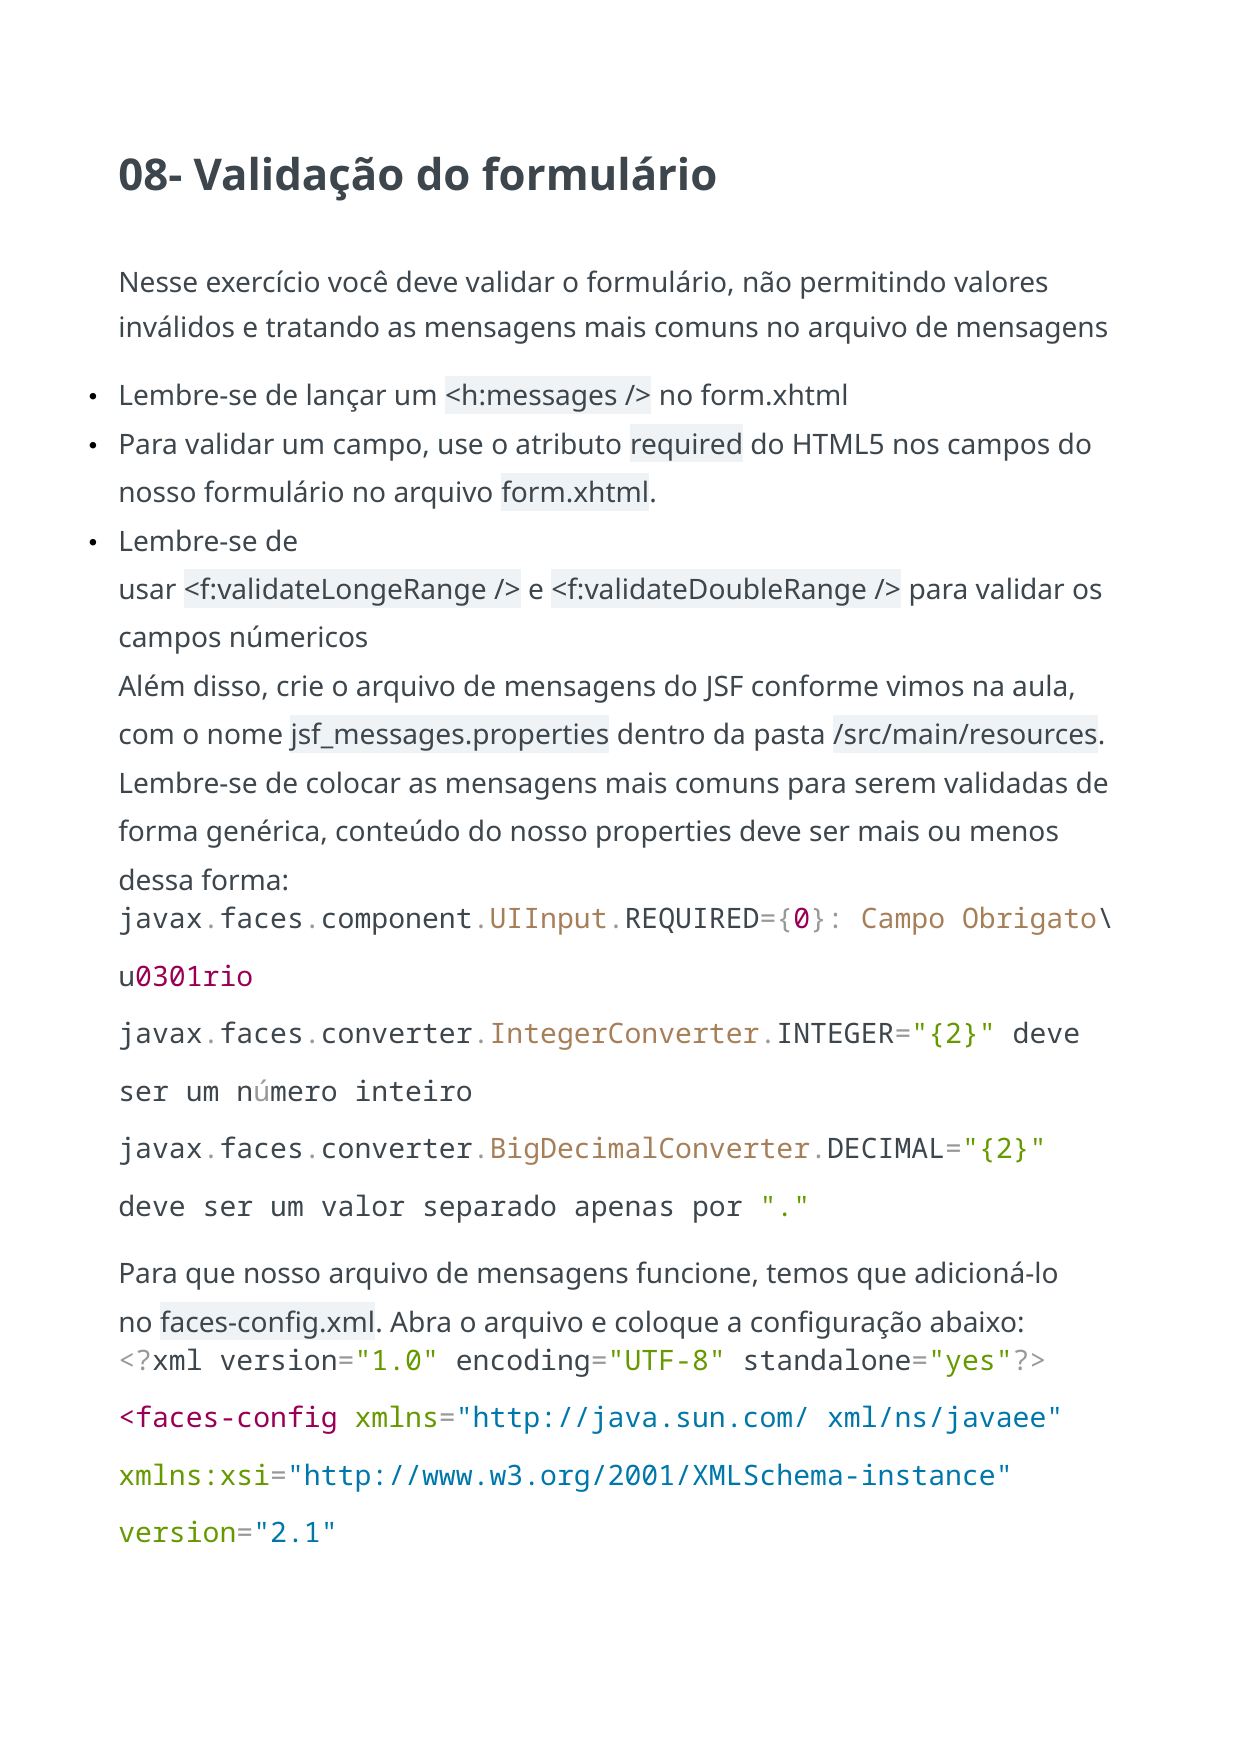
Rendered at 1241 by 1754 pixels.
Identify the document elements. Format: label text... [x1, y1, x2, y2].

text <faces-config xmlns="http://java.sun.com/ xml/ns/javaee" xmlns:xsi="http://www.w3.org/2001/XMLSchema-instance" version="2.1" [118, 1398, 1122, 1551]
text <?xml version="1.0" encoding="UTF-8" standalone="yes"?> [118, 1340, 1122, 1378]
text javax.faces.converter.IntegerConverter.INTEGER="{2}" deve ser um número inteiro [118, 1013, 1122, 1109]
list Lembre-se de usar <f:validateLongeRange /> e <f:validateDoubleRange /> para validar os campos númericos [118, 511, 1122, 656]
list Para validar um campo, use o atributo required do HTML5 nos campos do nosso formulário no arquivo form.xhtml. [118, 414, 1122, 511]
text Nesse exercício você deve validar o formulário, não permitindo valores inválidos e tratando as mensagens mais comuns no arquivo de mensagens [118, 263, 1122, 345]
text Além disso, crie o arquivo de mensagens do JSF conforme vimos na aula, com o nome jsf_messages.properties dentro da pasta /src/main/resources. Lembre-se de colocar as mensagens mais comuns para serem validadas de forma genérica, conteúdo do nosso properties deve ser mais ou menos dessa forma: [118, 656, 1122, 898]
text javax.faces.converter.BigDecimalConverter.DECIMAL="{2}" deve ser um valor separado apenas por "." [118, 1128, 1122, 1224]
text Para que nosso arquivo de mensagens funcione, temos que adicioná-lo no faces-config.xml. Abra o arquivo e coloque a configuração abaixo: [118, 1243, 1122, 1340]
subtitle 08- Validação do formulário [118, 143, 1122, 203]
text javax.faces.component.UIInput.REQUIRED={0}: Campo Obrigato\u0301rio [118, 898, 1122, 994]
list Lembre-se de lançar um <h:messages /> no form.xhtml [118, 366, 1122, 414]
